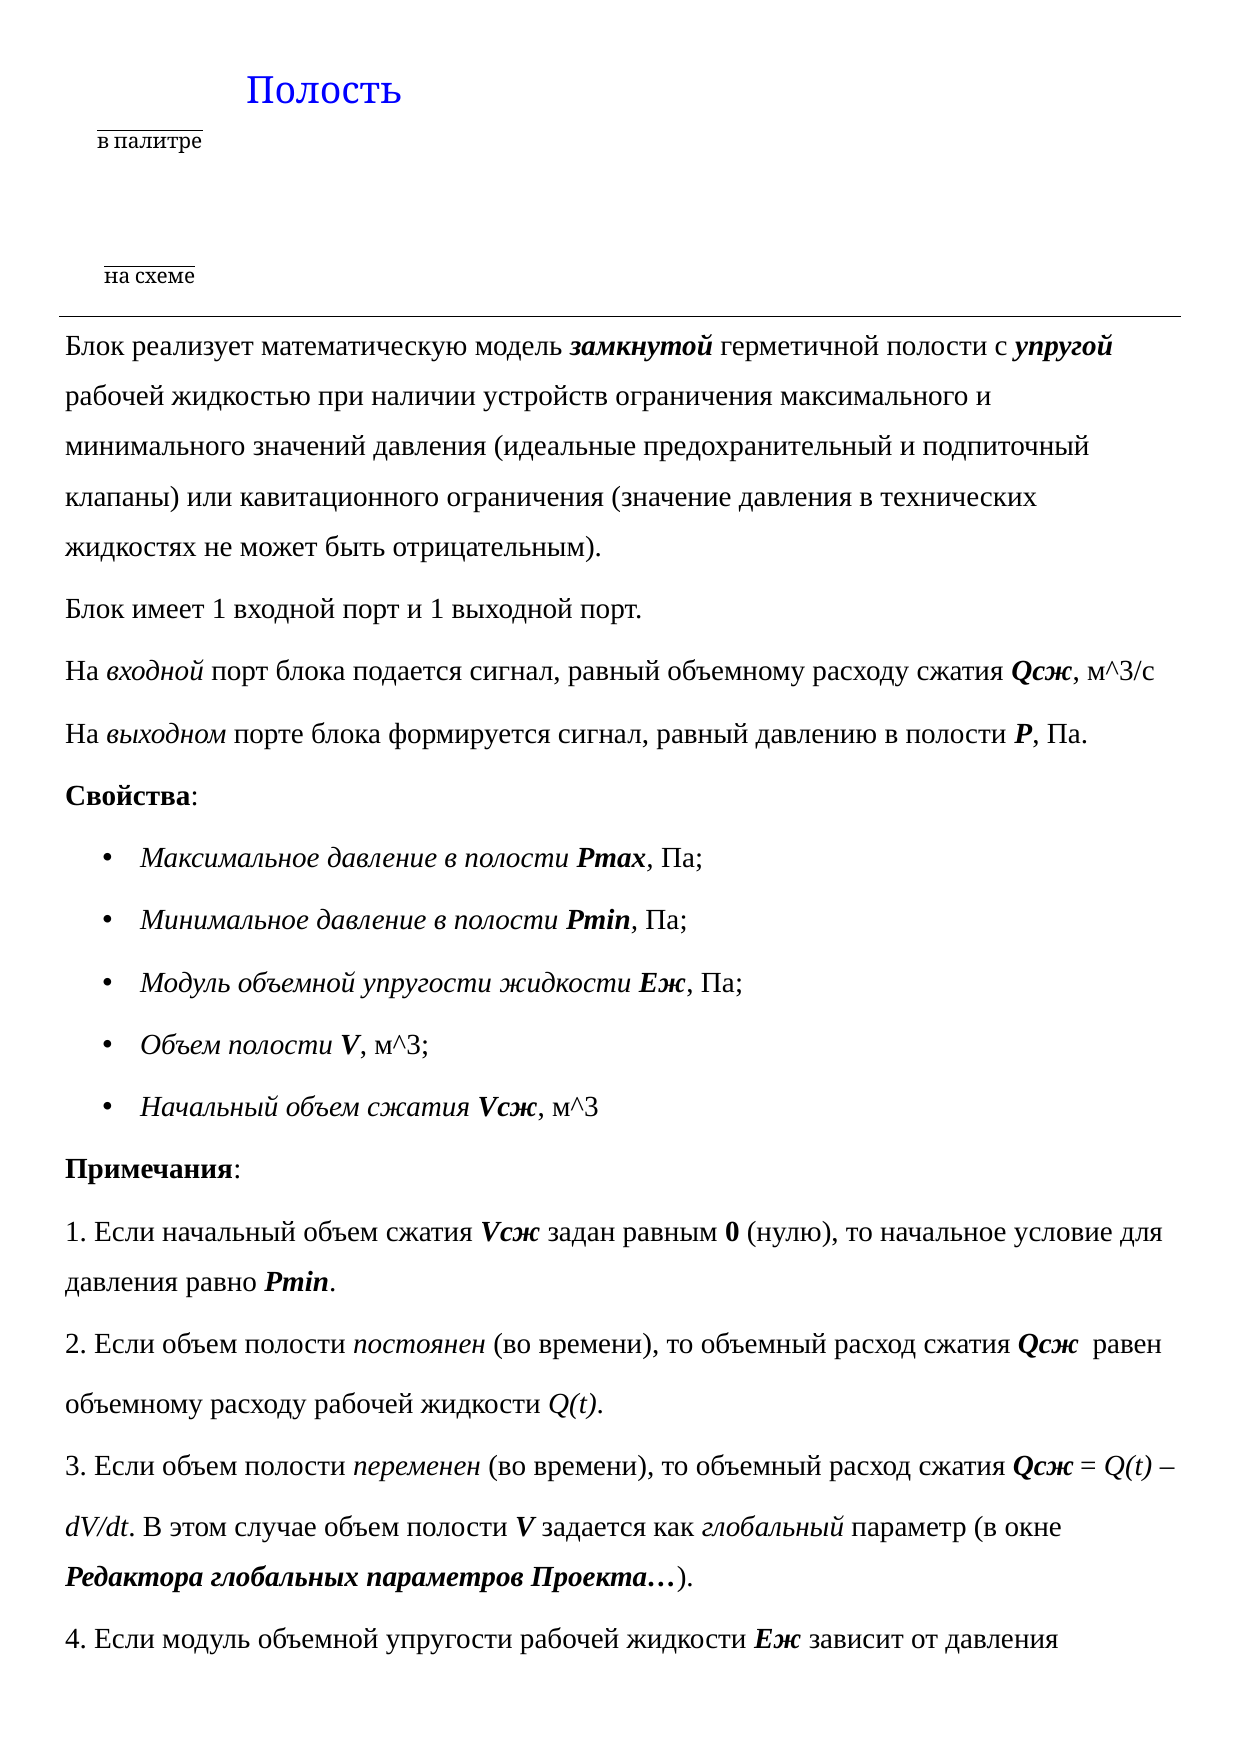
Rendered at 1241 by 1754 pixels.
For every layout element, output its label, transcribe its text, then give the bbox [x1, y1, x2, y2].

table_cell в палитре [59, 124, 240, 181]
table_cell Блок реализует математическую модель замкнутой герметичной полости с упругой рабочей жидкостью при наличии устройств ограничения максимального и минимального значений давления (идеальные предохранительный и подпиточный клапаны) или кавитационного ограничения (значение давления в технических жидкостях не может быть отрицательным). Блок имеет 1 входной порт и 1 выходной порт. На входной порт блока подается сигнал, равный объемному расходу сжатия Qсж, м^3/c На выходном порте блока формируется сигнал, равный давлению в полости Р, Па. Свойства: Максимальное давление в полости Pmax, Па; Минимальное давление в полости Pmin, Па; Модуль объемной упругости жидкости Еж, Па; Объем полости V, м^3; Начальный объем сжатия Vсж, м^3 Примечания: 1. Если начальный объем сжатия Vсж задан равным 0 (нулю), то начальное условие для давления равно Pmin. 2. Если объем полости постоянен (во времени), то объемный расход сжатия Qсж равен объемному расходу рабочей жидкости Q(t). 3. Если объем полости переменен (во времени), то объемный расход сжатия Qсж = Q(t) – dV/dt. В этом случае объем полости V задается как глобальный параметр (в окне Редактора глобальных параметров Проекта…). 4. Если модуль объемной упругости рабочей жидкости Еж зависит от давления [59, 317, 1181, 1660]
table_cell [240, 259, 1181, 316]
table_header Полость [240, 59, 1181, 124]
table_cell [240, 124, 1181, 181]
table_cell на схеме [59, 259, 240, 316]
table_cell [59, 181, 240, 259]
table_header [59, 59, 240, 124]
table_cell [240, 181, 1181, 259]
